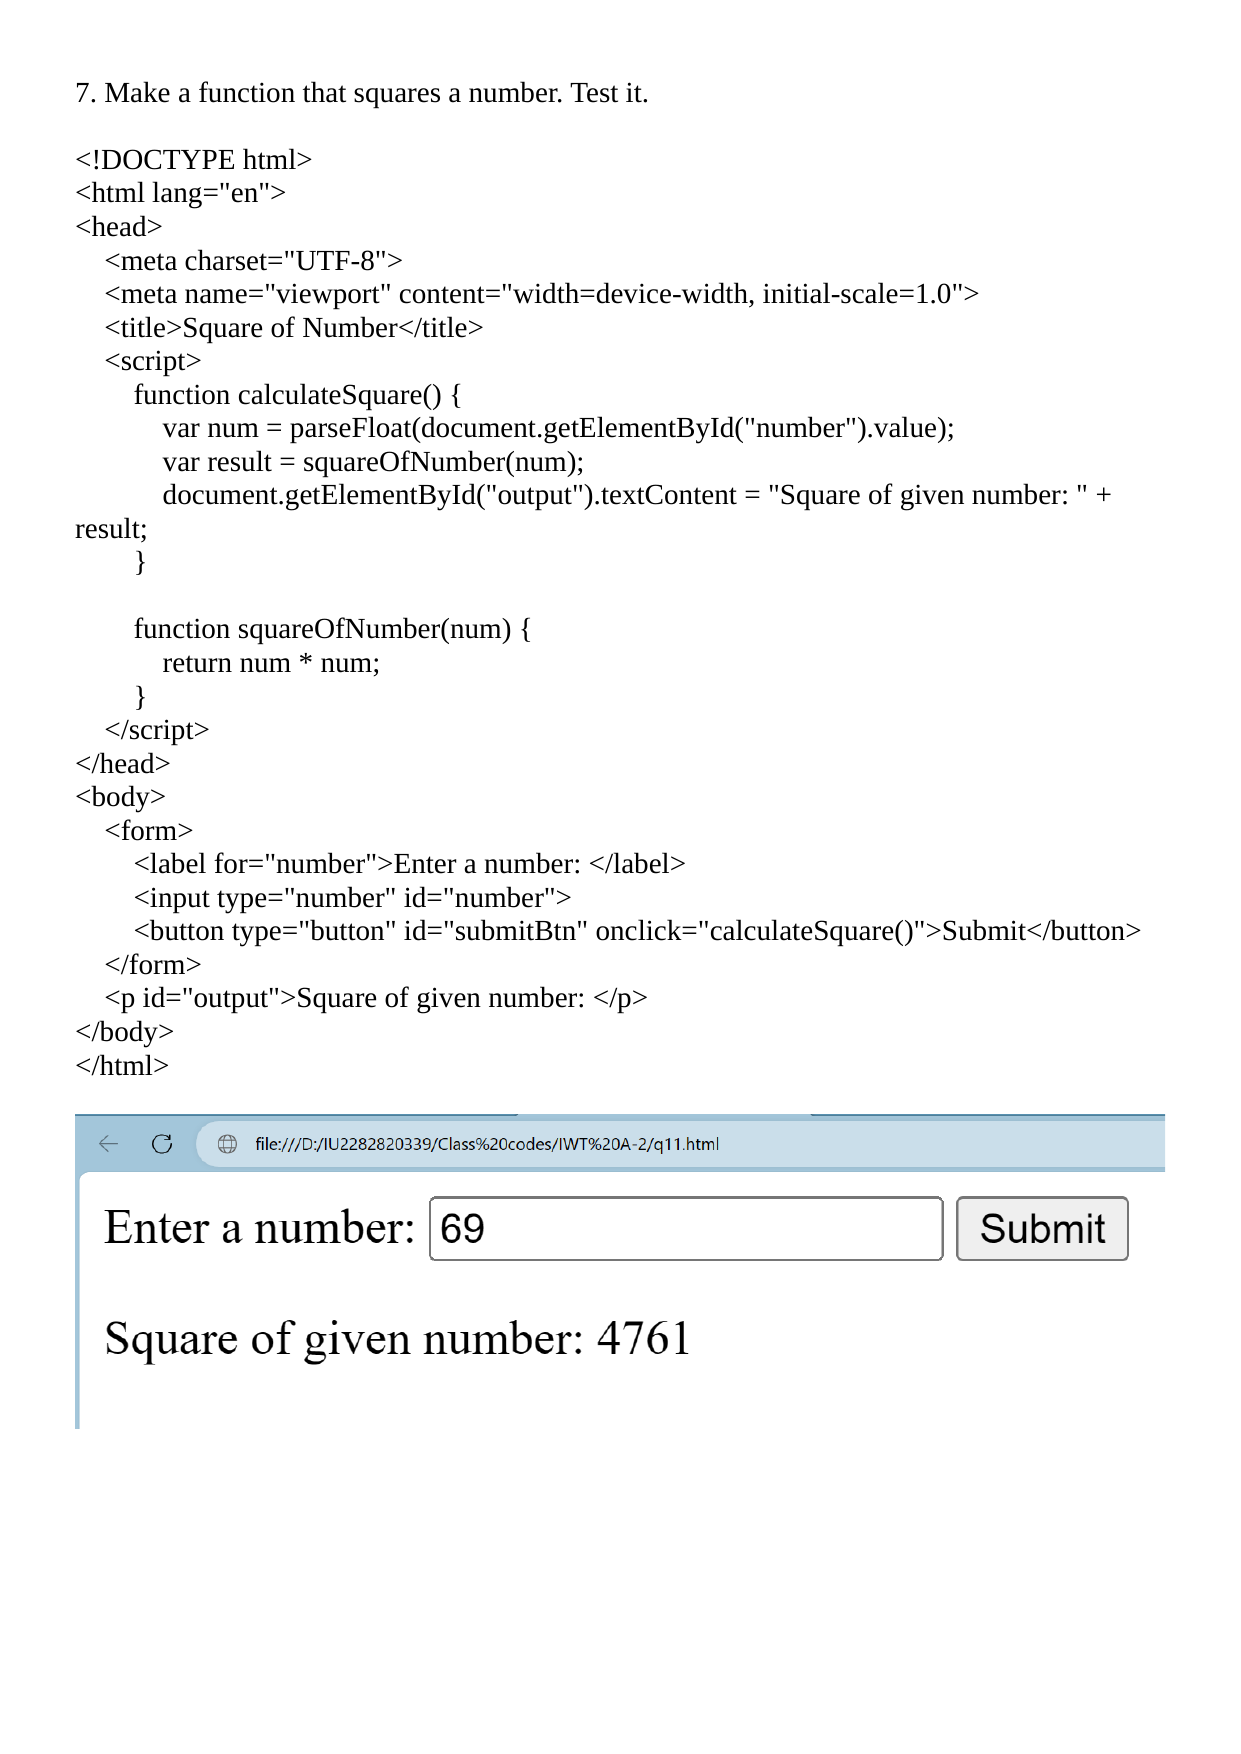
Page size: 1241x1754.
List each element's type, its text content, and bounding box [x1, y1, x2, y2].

text } [75, 679, 1165, 712]
text </html> [75, 1048, 1165, 1081]
text <title>Square of Number</title> [75, 310, 1165, 343]
text <p id="output">Square of given number: </p> [75, 981, 1165, 1014]
text var result = squareOfNumber(num); [75, 444, 1165, 477]
text } [75, 544, 1165, 578]
text <meta charset="UTF-8"> [75, 243, 1165, 276]
text function calculateSquare() { [75, 377, 1165, 410]
text 7. Make a function that squares a number. Test it. [75, 75, 1165, 108]
text <head> [75, 209, 1165, 243]
text document.getElementById("output").textContent = "Square of given number: " + result; [75, 477, 1165, 544]
text </body> [75, 1014, 1165, 1048]
text </head> [75, 746, 1165, 779]
text <label for="number">Enter a number: </label> [75, 846, 1165, 880]
text <body> [75, 779, 1165, 813]
text <input type="number" id="number"> [75, 880, 1165, 913]
text <html lang="en"> [75, 176, 1165, 209]
text </script> [75, 712, 1165, 746]
text <!DOCTYPE html> [75, 142, 1165, 176]
text <meta name="viewport" content="width=device-width, initial-scale=1.0"> [75, 276, 1165, 310]
text </form> [75, 947, 1165, 981]
text <script> [75, 343, 1165, 377]
text function squareOfNumber(num) { [75, 612, 1165, 645]
text return num * num; [75, 645, 1165, 679]
text <button type="button" id="submitBtn" onclick="calculateSquare()">Submit</button> [75, 913, 1165, 947]
text <form> [75, 813, 1165, 846]
text var num = parseFloat(document.getElementById("number").value); [75, 410, 1165, 444]
picture [75, 1114, 1166, 1429]
